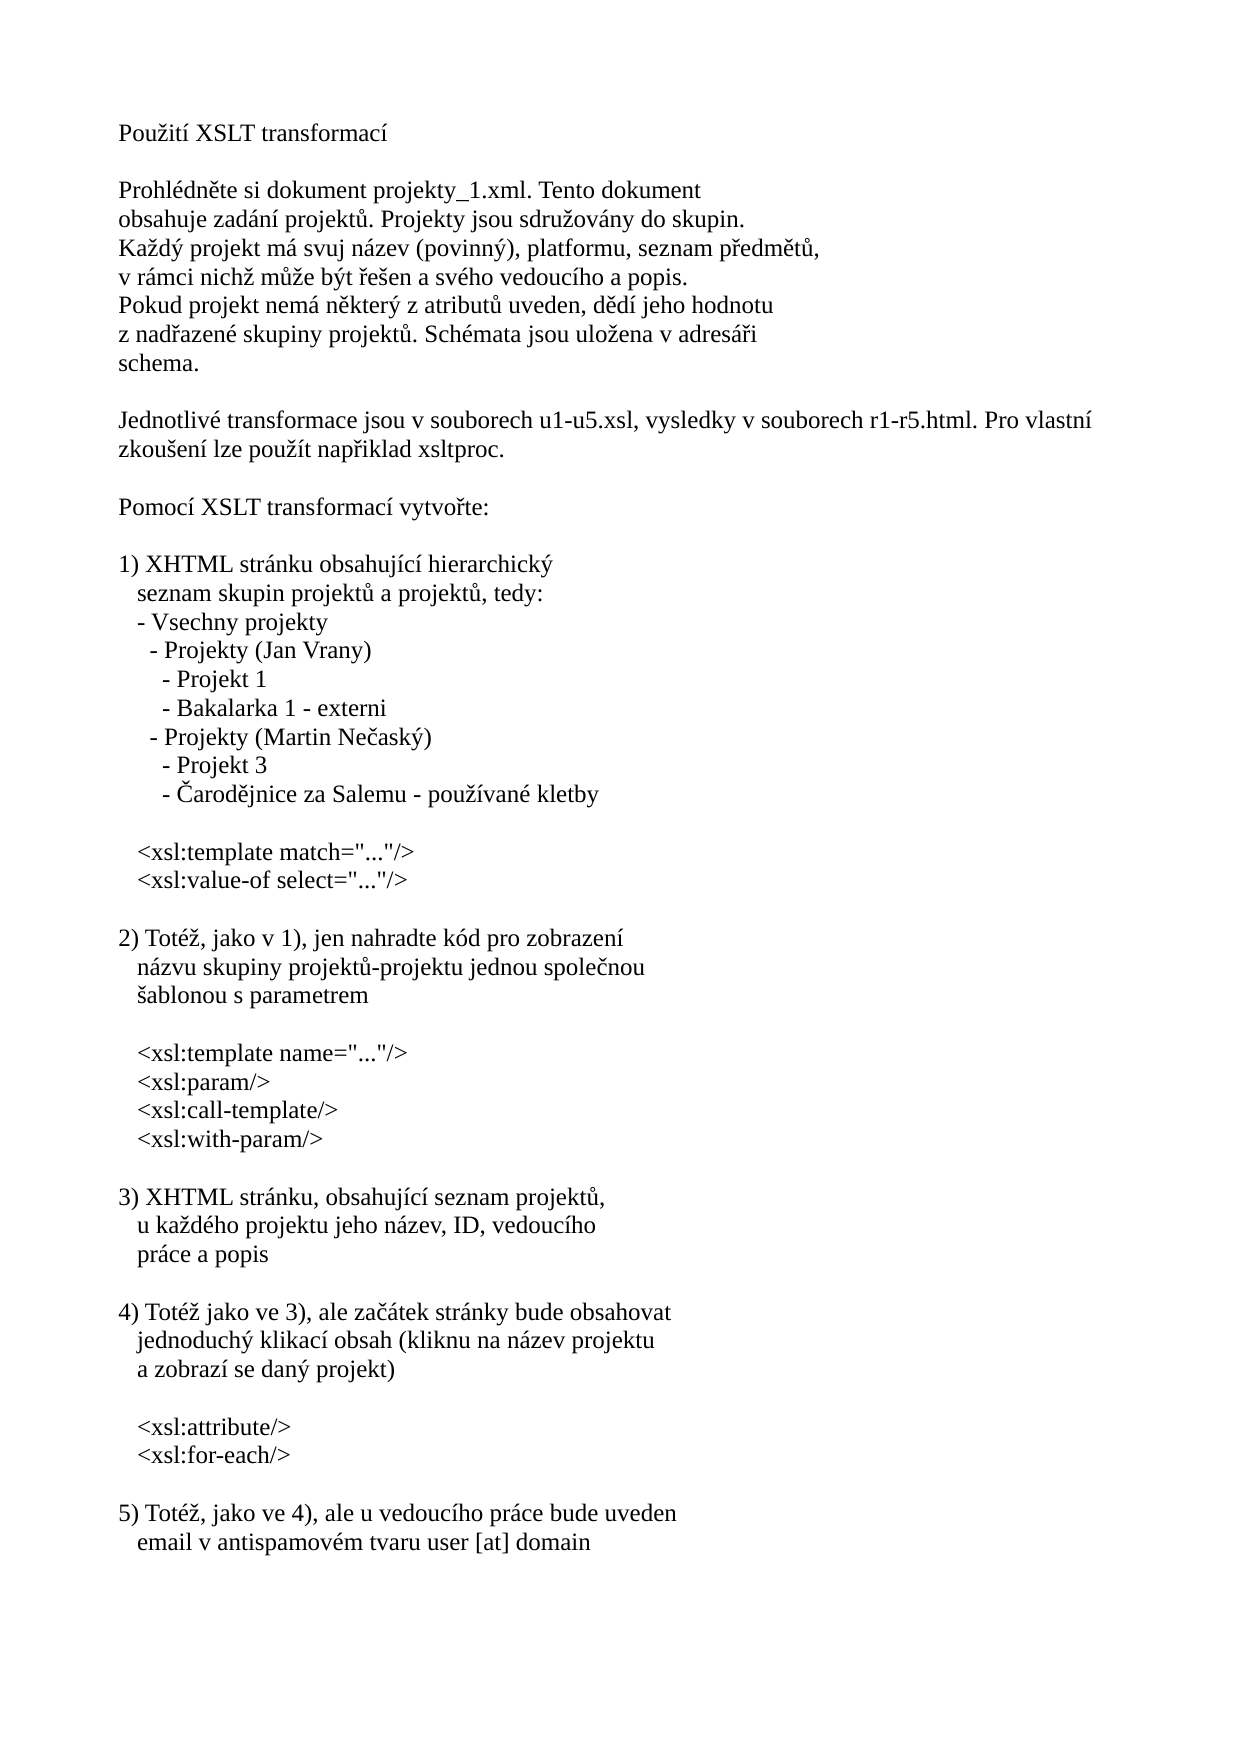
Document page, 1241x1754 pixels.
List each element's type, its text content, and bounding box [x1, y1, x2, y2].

text Prohlédněte si dokument projekty_1.xml. Tento dokument [118, 176, 1122, 204]
text email v antispamovém tvaru user [at] domain [118, 1527, 1122, 1556]
text <xsl:value-of select="..."/> [118, 866, 1122, 894]
text 1) XHTML stránku obsahující hierarchický [118, 549, 1122, 578]
text <xsl:param/> [118, 1067, 1122, 1096]
text 3) XHTML stránku, obsahující seznam projektů, [118, 1182, 1122, 1211]
text <xsl:call-template/> [118, 1096, 1122, 1124]
text <xsl:attribute/> [118, 1412, 1122, 1441]
text šablonou s parametrem [118, 981, 1122, 1009]
text u každého projektu jeho název, ID, vedoucího [118, 1211, 1122, 1239]
text <xsl:for-each/> [118, 1441, 1122, 1469]
text obsahuje zadání projektů. Projekty jsou sdružovány do skupin. [118, 204, 1122, 233]
text - Bakalarka 1 - externi [118, 693, 1122, 722]
text schema. [118, 348, 1122, 377]
text <xsl:with-param/> [118, 1124, 1122, 1153]
text Pomocí XSLT transformací vytvořte: [118, 492, 1122, 521]
text z nadřazené skupiny projektů. Schémata jsou uložena v adresáři [118, 319, 1122, 348]
text Jednotlivé transformace jsou v souborech u1-u5.xsl, vysledky v souborech r1-r5.html. Pro vlastní zkoušení lze použít napřiklad xsltproc. [118, 406, 1122, 463]
text Pokud projekt nemá některý z atributů uveden, dědí jeho hodnotu [118, 291, 1122, 319]
text Každý projekt má svuj název (povinný), platformu, seznam předmětů, [118, 233, 1122, 262]
text <xsl:template match="..."/> [118, 837, 1122, 866]
text seznam skupin projektů a projektů, tedy: [118, 578, 1122, 607]
text - Projekty (Martin Nečaský) [118, 722, 1122, 751]
text - Projekty (Jan Vrany) [118, 636, 1122, 664]
text - Čarodějnice za Salemu - používané kletby [118, 779, 1122, 808]
text - Projekt 3 [118, 751, 1122, 779]
text názvu skupiny projektů-projektu jednou společnou [118, 952, 1122, 981]
text Použití XSLT transformací [118, 118, 1122, 147]
text 4) Totéž jako ve 3), ale začátek stránky bude obsahovat [118, 1297, 1122, 1326]
text 5) Totéž, jako ve 4), ale u vedoucího práce bude uveden [118, 1498, 1122, 1527]
text - Projekt 1 [118, 664, 1122, 693]
text jednoduchý klikací obsah (kliknu na název projektu [118, 1326, 1122, 1354]
text v rámci nichž může být řešen a svého vedoucího a popis. [118, 262, 1122, 291]
text <xsl:template name="..."/> [118, 1038, 1122, 1067]
text a zobrazí se daný projekt) [118, 1354, 1122, 1383]
text práce a popis [118, 1239, 1122, 1268]
text 2) Totéž, jako v 1), jen nahradte kód pro zobrazení [118, 923, 1122, 952]
text - Vsechny projekty [118, 607, 1122, 636]
